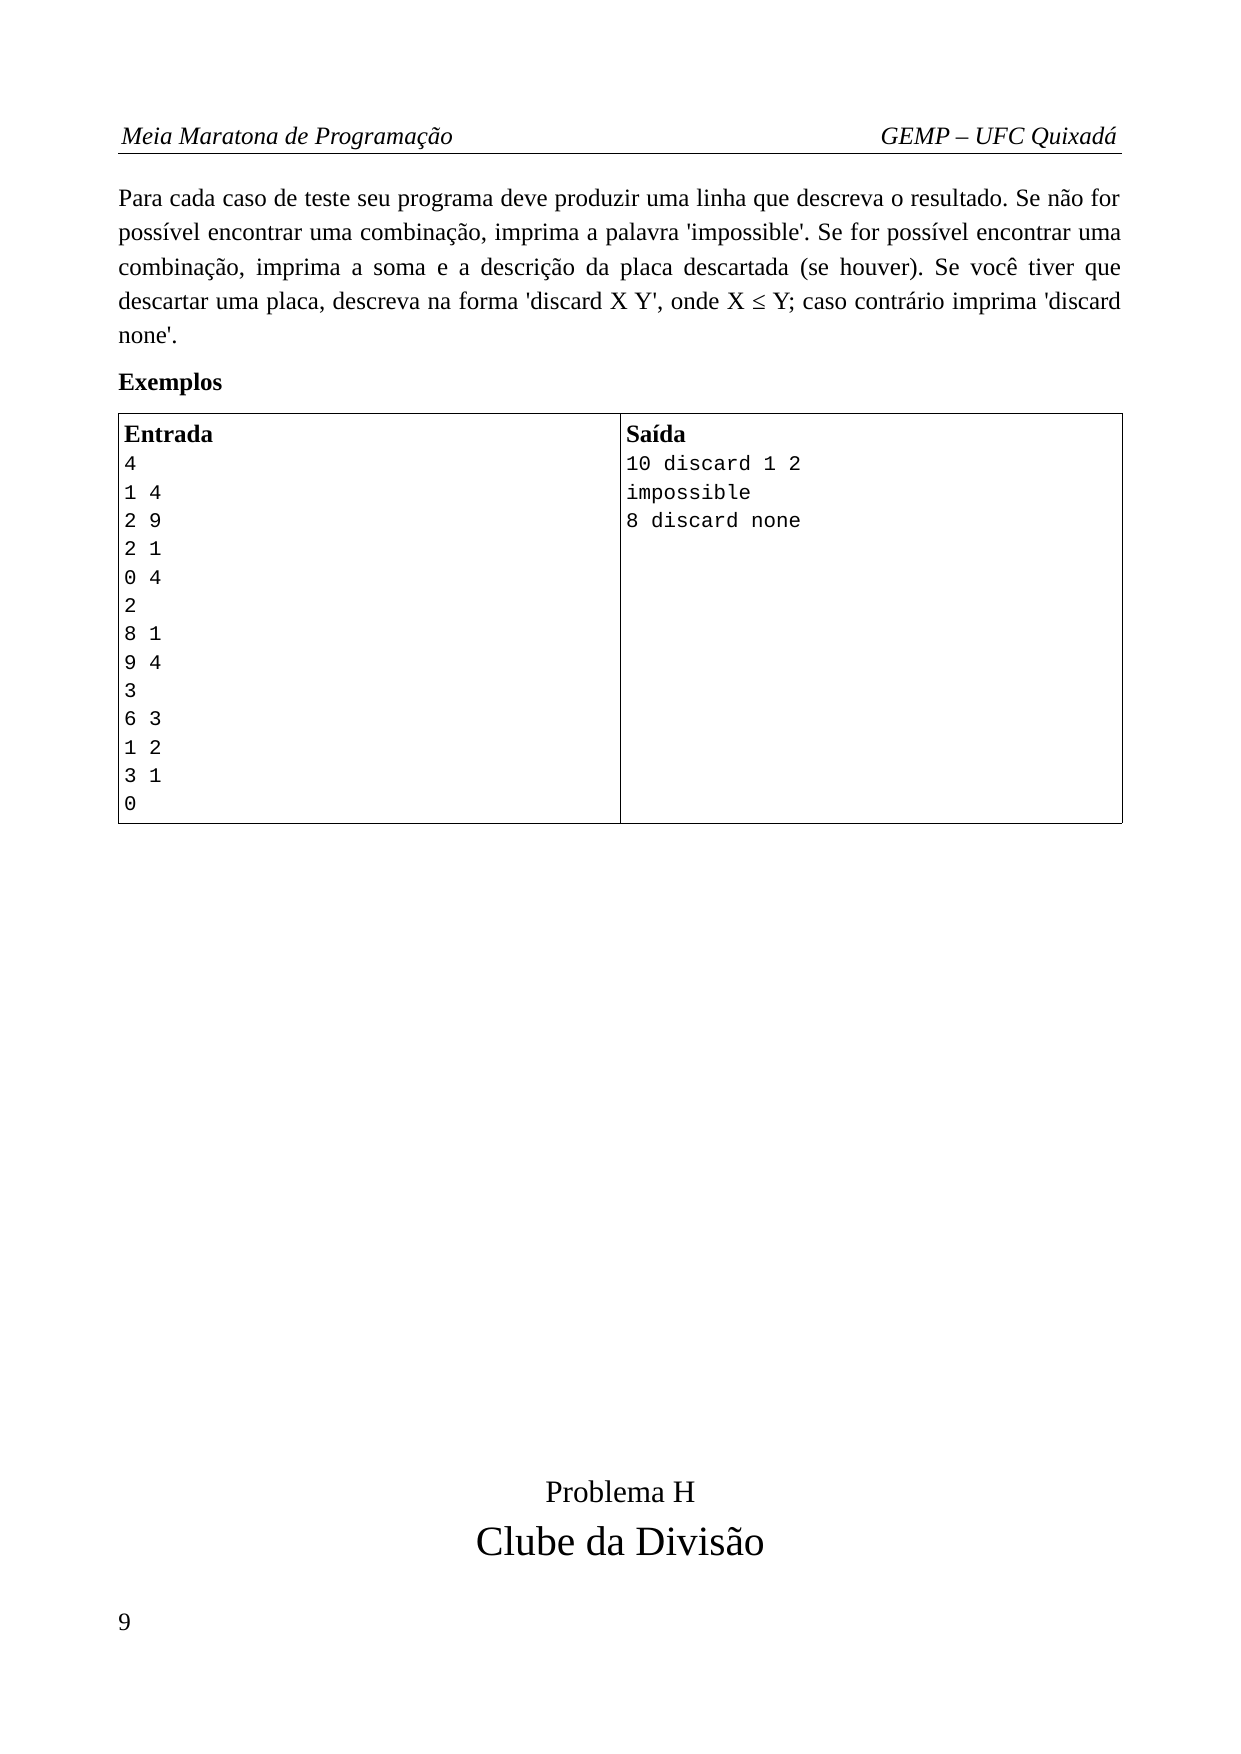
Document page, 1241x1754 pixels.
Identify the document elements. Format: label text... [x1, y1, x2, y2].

text Para cada caso de teste seu programa deve produzir uma linha que descreva o resultado. Se não for possível encontrar uma combinação, imprima a palavra 'impossible'. Se for possível encontrar uma combinação, imprima a soma e a descrição da placa descartada (se houver). Se você tiver que descartar uma placa, descreva na forma 'discard X Y', onde X ≤ Y; caso contrário imprima 'discard none'. [118, 183, 1122, 349]
text Clube da Divisão [118, 1516, 1122, 1564]
text Problema H [118, 1473, 1122, 1509]
table_header Entrada 4 1 4 2 9 2 1 0 4 2 8 1 9 4 3 6 3 1 2 3 1 0 [119, 414, 620, 823]
text Exemplos [118, 367, 1122, 396]
table_header Saída 10 discard 1 2 impossible 8 discard none [621, 414, 1122, 823]
